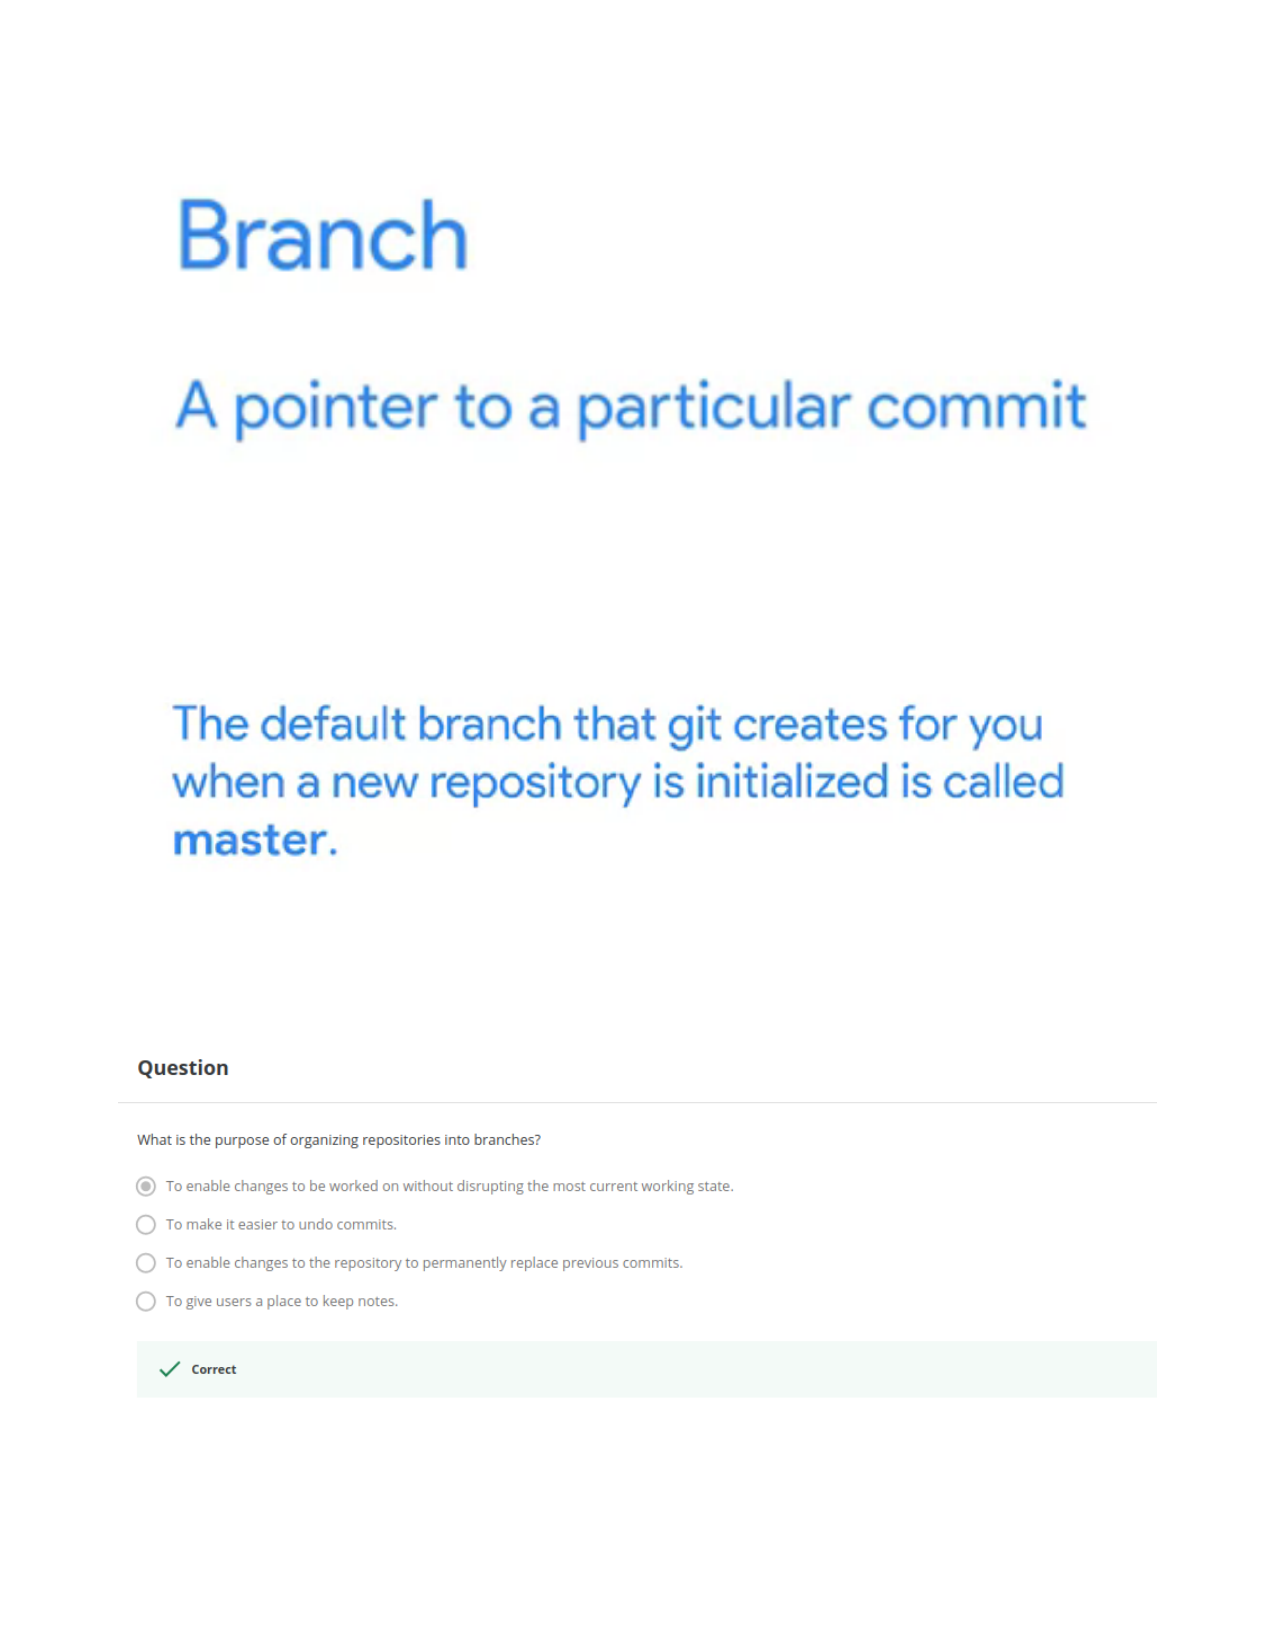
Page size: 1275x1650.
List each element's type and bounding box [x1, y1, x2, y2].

picture [118, 1048, 1157, 1472]
picture [118, 642, 1157, 963]
picture [118, 118, 1157, 614]
